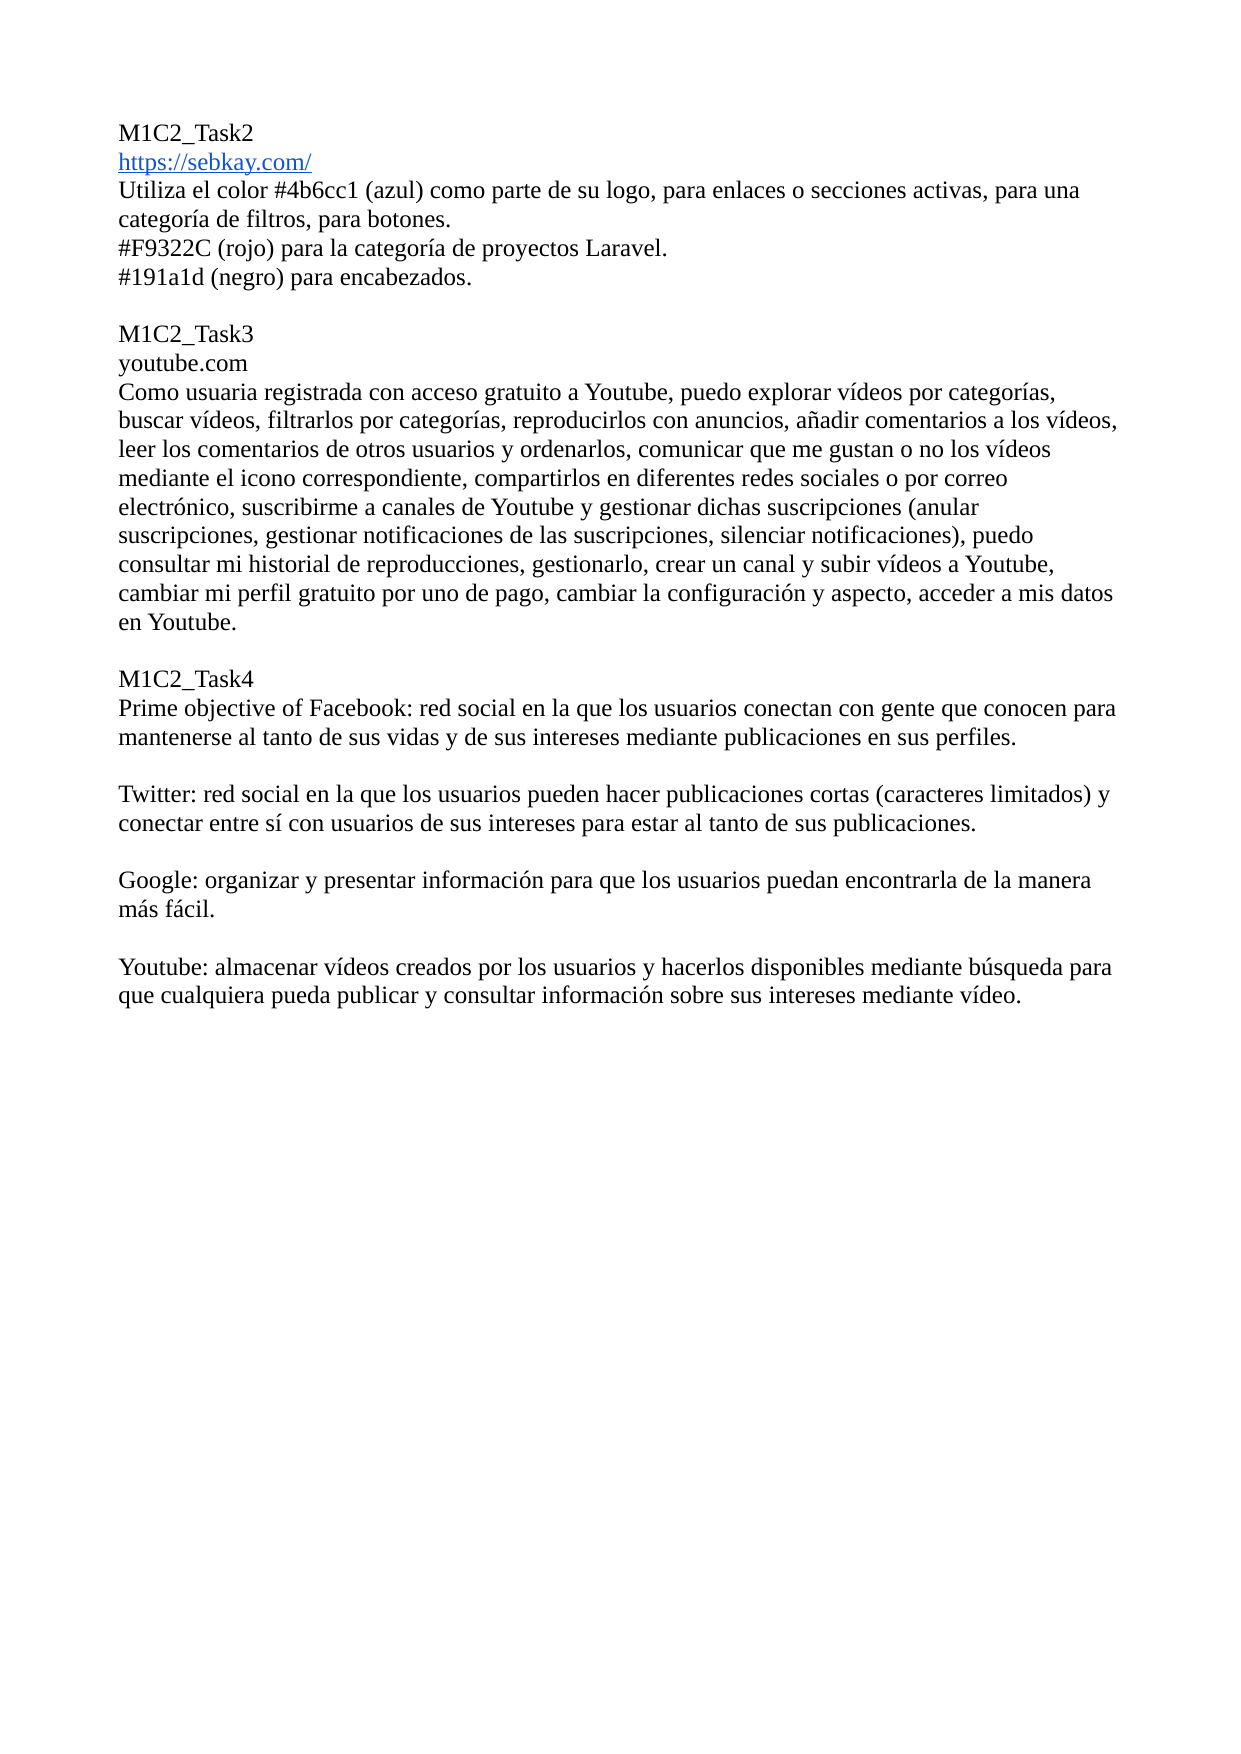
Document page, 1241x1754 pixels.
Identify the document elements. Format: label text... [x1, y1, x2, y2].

text youtube.com [118, 348, 1122, 377]
text M1C2_Task2 [118, 118, 1122, 147]
text https://sebkay.com/ [118, 147, 1122, 176]
text Youtube: almacenar vídeos creados por los usuarios y hacerlos disponibles mediante búsqueda para que cualquiera pueda publicar y consultar información sobre sus intereses mediante vídeo. [118, 952, 1122, 1009]
text #F9322C (rojo) para la categoría de proyectos Laravel. [118, 233, 1122, 262]
text M1C2_Task3 [118, 319, 1122, 348]
text Google: organizar y presentar información para que los usuarios puedan encontrarla de la manera más fácil. [118, 866, 1122, 923]
text Prime objective of Facebook: red social en la que los usuarios conectan con gente que conocen para mantenerse al tanto de sus vidas y de sus intereses mediante publicaciones en sus perfiles. [118, 693, 1122, 751]
text Como usuaria registrada con acceso gratuito a Youtube, puedo explorar vídeos por categorías, buscar vídeos, filtrarlos por categorías, reproducirlos con anuncios, añadir comentarios a los vídeos, leer los comentarios de otros usuarios y ordenarlos, comunicar que me gustan o no los vídeos mediante el icono correspondiente, compartirlos en diferentes redes sociales o por correo electrónico, suscribirme a canales de Youtube y gestionar dichas suscripciones (anular suscripciones, gestionar notificaciones de las suscripciones, silenciar notificaciones), puedo consultar mi historial de reproducciones, gestionarlo, crear un canal y subir vídeos a Youtube, cambiar mi perfil gratuito por uno de pago, cambiar la configuración y aspecto, acceder a mis datos en Youtube. [118, 377, 1122, 636]
text M1C2_Task4 [118, 664, 1122, 693]
text Utiliza el color #4b6cc1 (azul) como parte de su logo, para enlaces o secciones activas, para una categoría de filtros, para botones. [118, 176, 1122, 233]
text #191a1d (negro) para encabezados. [118, 262, 1122, 291]
text Twitter: red social en la que los usuarios pueden hacer publicaciones cortas (caracteres limitados) y conectar entre sí con usuarios de sus intereses para estar al tanto de sus publicaciones. [118, 779, 1122, 837]
